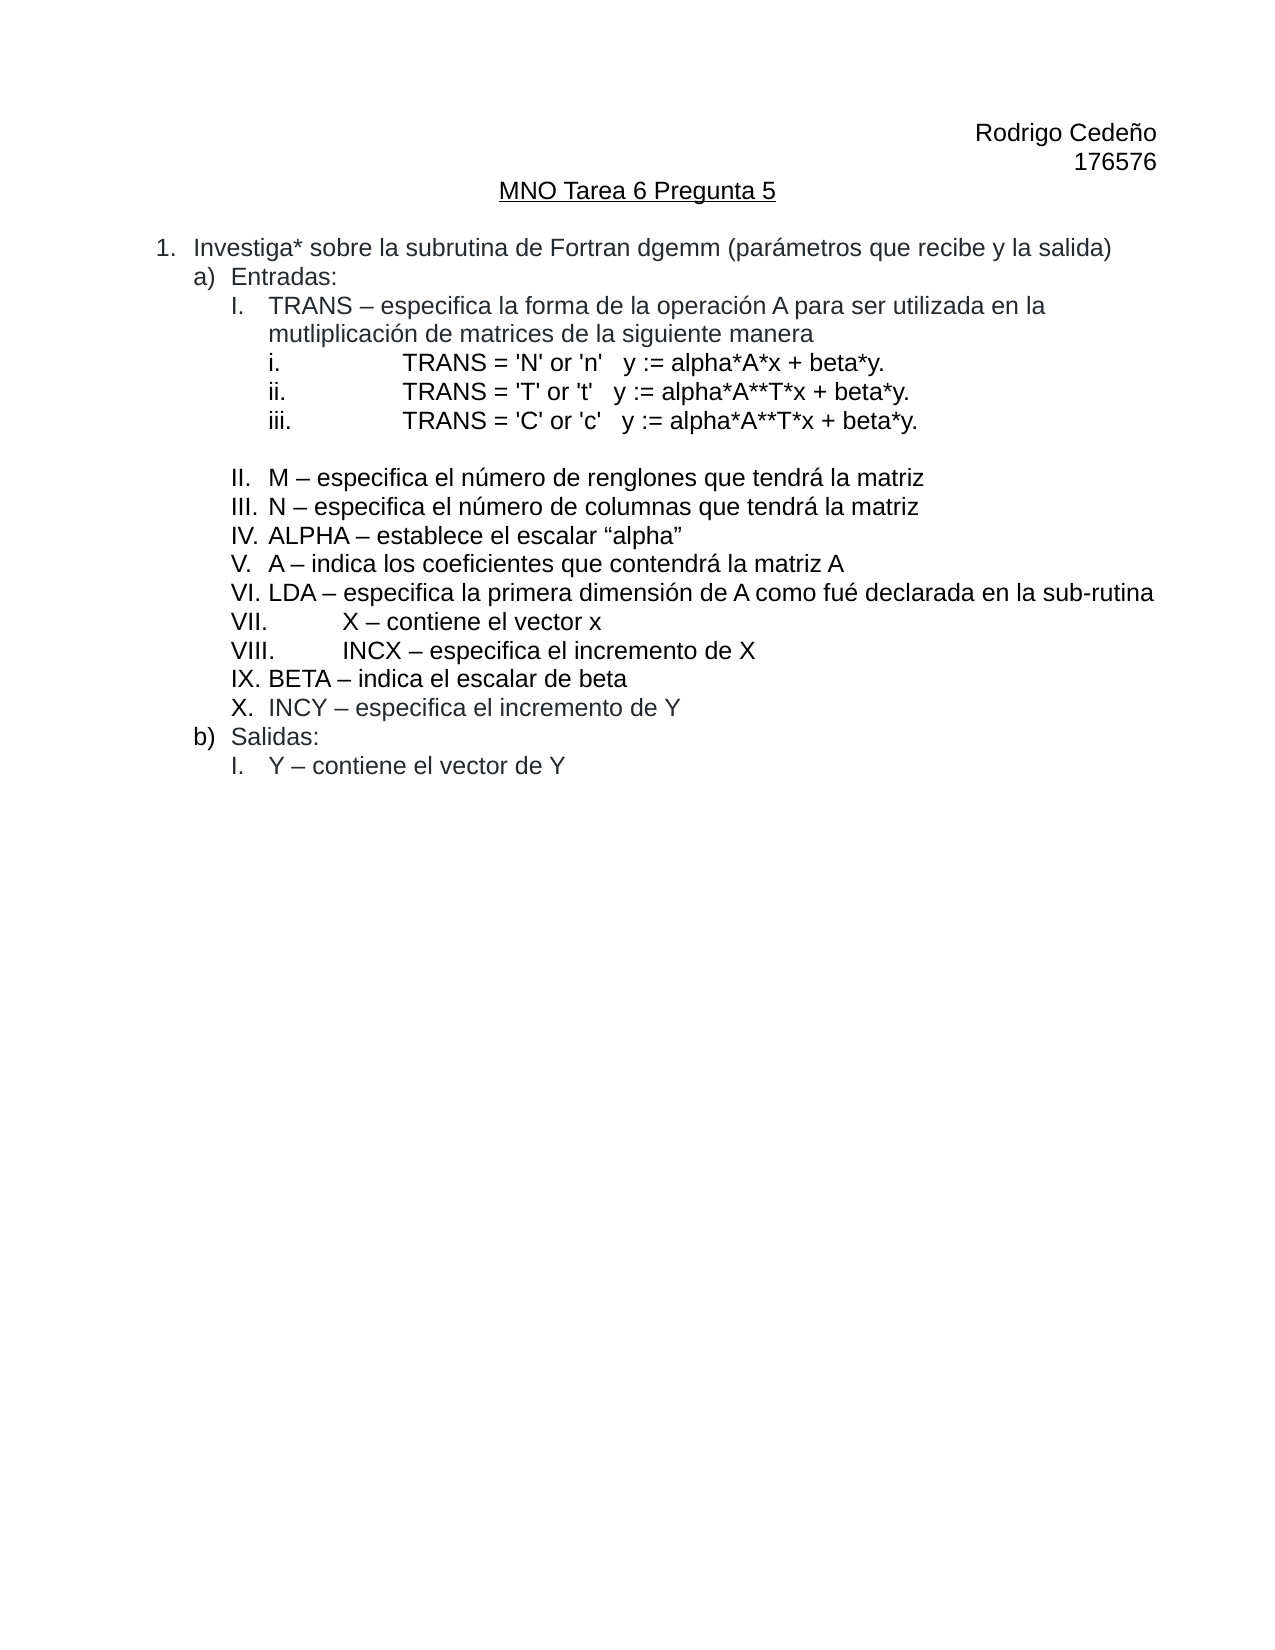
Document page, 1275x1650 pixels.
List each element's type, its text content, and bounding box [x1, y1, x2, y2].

list BETA – indica el escalar de beta [231, 664, 1157, 693]
list INCY – especifica el incremento de Y [231, 693, 1157, 722]
list Investiga* sobre la subrutina de Fortran dgemm (parámetros que recibe y la salida) [156, 233, 1157, 262]
text MNO Tarea 6 Pregunta 5 [118, 176, 1157, 204]
list TRANS = 'C' or 'c' y := alpha*A**T*x + beta*y. [268, 406, 1157, 434]
list INCX – especifica el incremento de X [231, 636, 1157, 664]
text 176576 [118, 147, 1157, 176]
list X – contiene el vector x [231, 607, 1157, 636]
list TRANS = 'N' or 'n' y := alpha*A*x + beta*y. [268, 348, 1157, 377]
text Rodrigo Cedeño [118, 118, 1157, 147]
list Entradas: [193, 262, 1157, 291]
list ALPHA – establece el escalar “alpha” [231, 521, 1157, 549]
list M – especifica el número de renglones que tendrá la matriz [231, 463, 1157, 492]
list N – especifica el número de columnas que tendrá la matriz [231, 492, 1157, 521]
list TRANS = 'T' or 't' y := alpha*A**T*x + beta*y. [268, 377, 1157, 406]
list A – indica los coeficientes que contendrá la matriz A [231, 549, 1157, 578]
list Y – contiene el vector de Y [231, 751, 1157, 779]
list LDA – especifica la primera dimensión de A como fué declarada en la sub-rutina [231, 578, 1157, 607]
list TRANS – especifica la forma de la operación A para ser utilizada en la mutliplicación de matrices de la siguiente manera [231, 291, 1157, 348]
list Salidas: [193, 722, 1157, 751]
